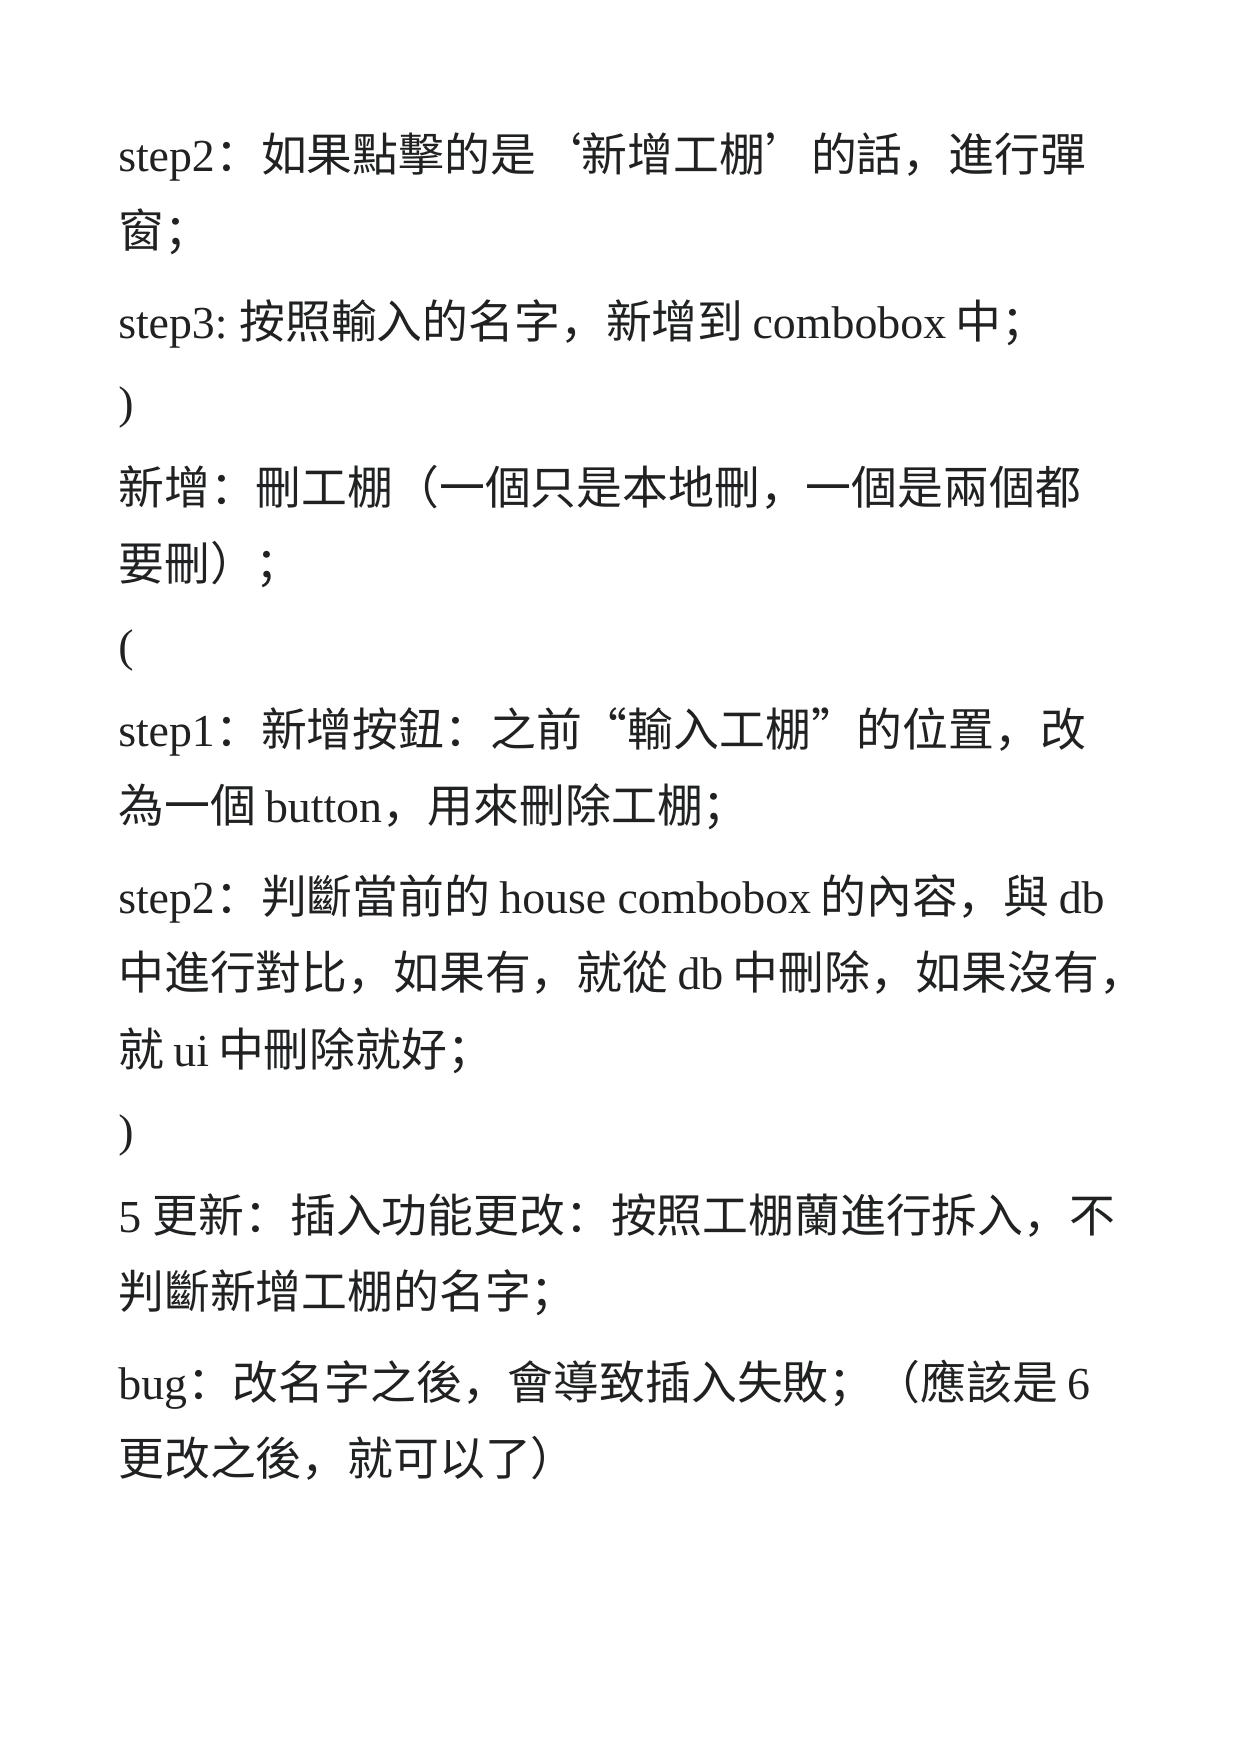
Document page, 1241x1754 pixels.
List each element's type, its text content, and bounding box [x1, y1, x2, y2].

text ( [118, 618, 1122, 671]
text ) [118, 1104, 1122, 1156]
text 新增：刪工棚（一個只是本地刪，一個是兩個都要刪）； [118, 451, 1122, 594]
text bug：改名字之後，會導致插入失敗；（應該是6更改之後，就可以了） [118, 1346, 1122, 1488]
text step2：如果點擊的是‘新增工棚’的話，進行彈窗； [118, 118, 1122, 261]
text step1：新增按鈕：之前“輸入工棚”的位置，改為一個button，用來刪除工棚； [118, 693, 1122, 836]
text step3: 按照輸入的名字，新增到combobox中； [118, 285, 1122, 352]
text ) [118, 376, 1122, 429]
text step2：判斷當前的house combobox的內容，與db中進行對比，如果有，就從db中刪除，如果沒有，就ui中刪除就好； [118, 860, 1122, 1079]
text 5 更新：插入功能更改：按照工棚蘭進行拆入，不判斷新增工棚的名字； [118, 1179, 1122, 1321]
